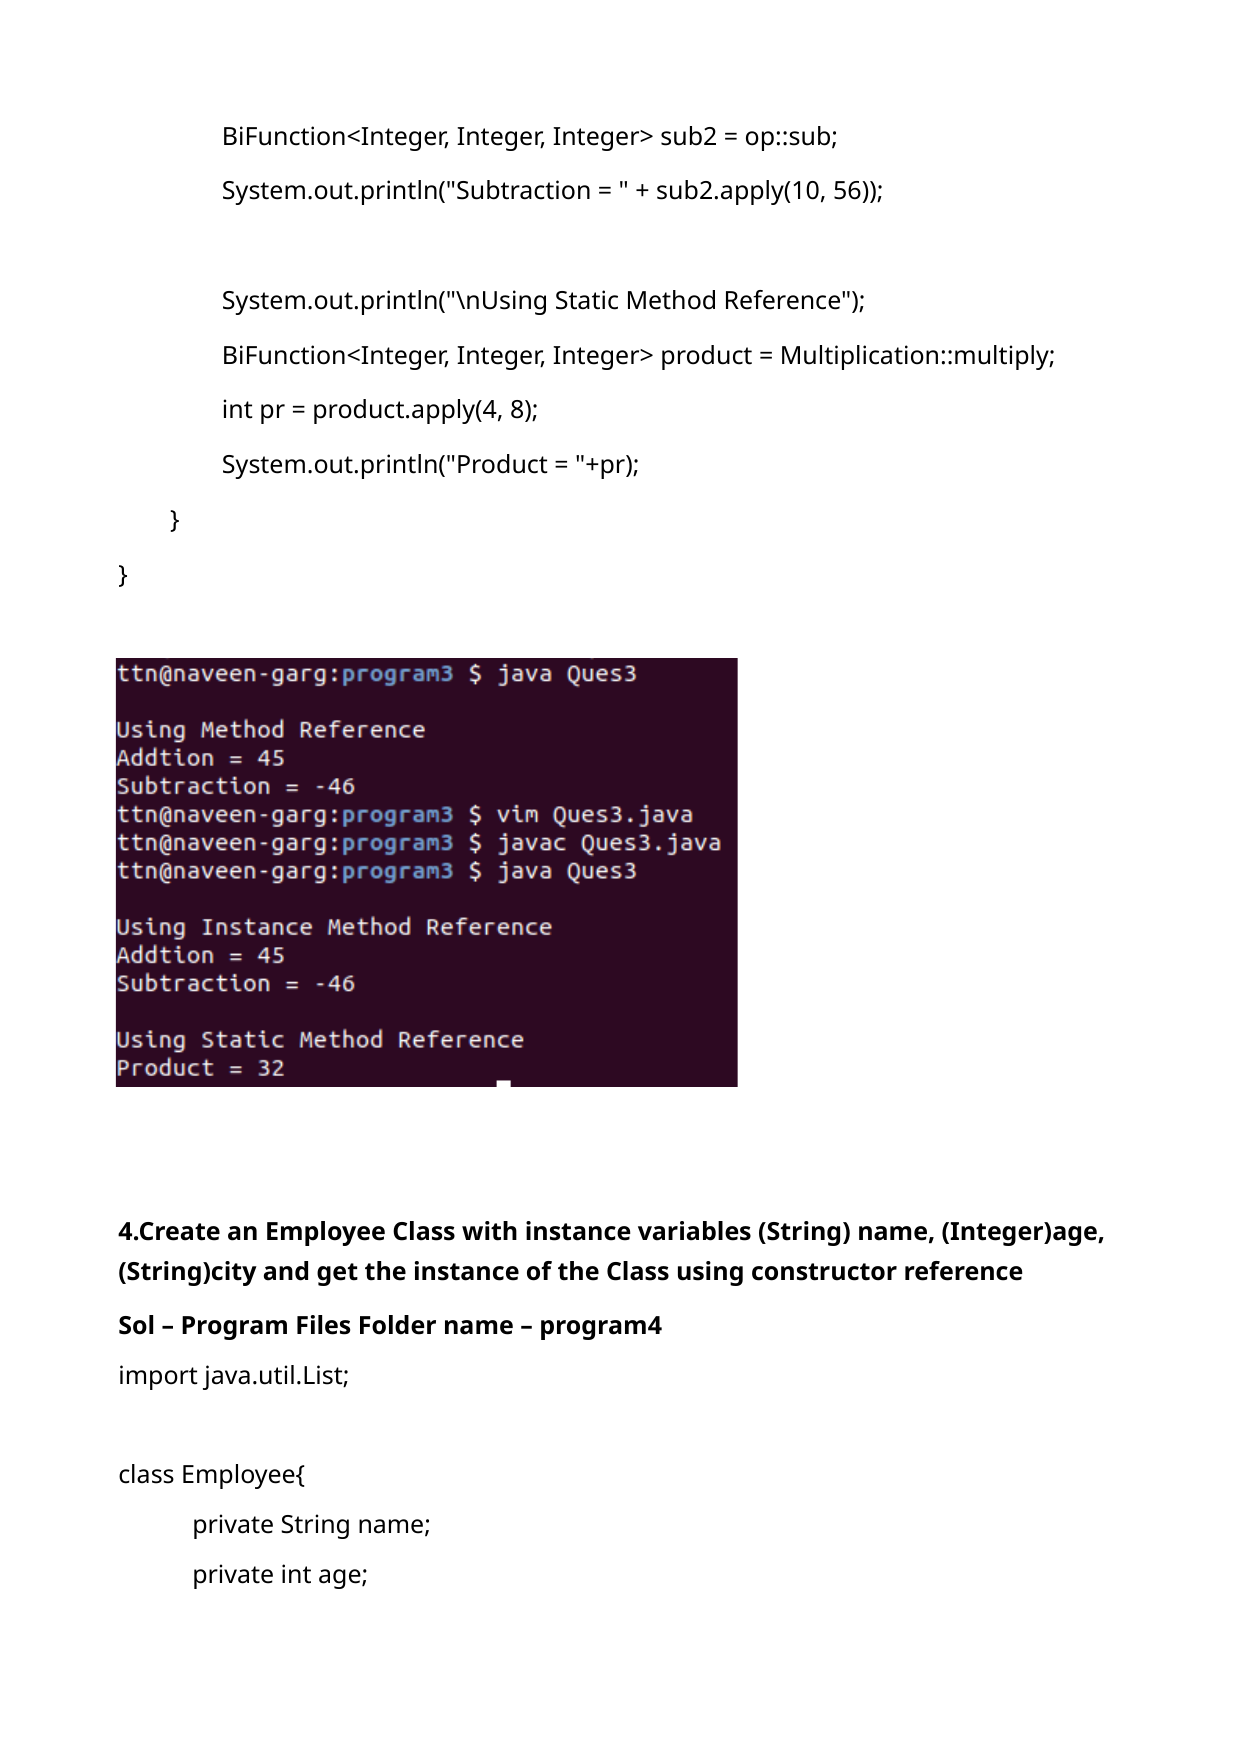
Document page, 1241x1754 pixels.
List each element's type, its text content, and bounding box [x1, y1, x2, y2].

text int pr = product.apply(4, 8); [118, 392, 1122, 426]
text private int age; [118, 1556, 1122, 1590]
text BiFunction<Integer, Integer, Integer> product = Multiplication::multiply; [118, 337, 1122, 371]
text System.out.println("Product = "+pr); [118, 447, 1122, 481]
text System.out.println("\nUsing Static Method Reference"); [118, 282, 1122, 317]
text import java.util.List; [118, 1358, 1122, 1392]
picture [115, 658, 738, 1087]
text Sol – Program Files Folder name – program4 [118, 1308, 1122, 1342]
text } [118, 556, 1122, 591]
text BiFunction<Integer, Integer, Integer> sub2 = op::sub; [118, 118, 1122, 152]
text class Employee{ [118, 1457, 1122, 1491]
text } [118, 502, 1122, 536]
text private String name; [118, 1507, 1122, 1541]
text System.out.println("Subtraction = " + sub2.apply(10, 56)); [118, 173, 1122, 207]
text 4.Create an Employee Class with instance variables (String) name, (Integer)age, (String)city and get the instance of the Class using constructor reference [118, 1214, 1122, 1287]
